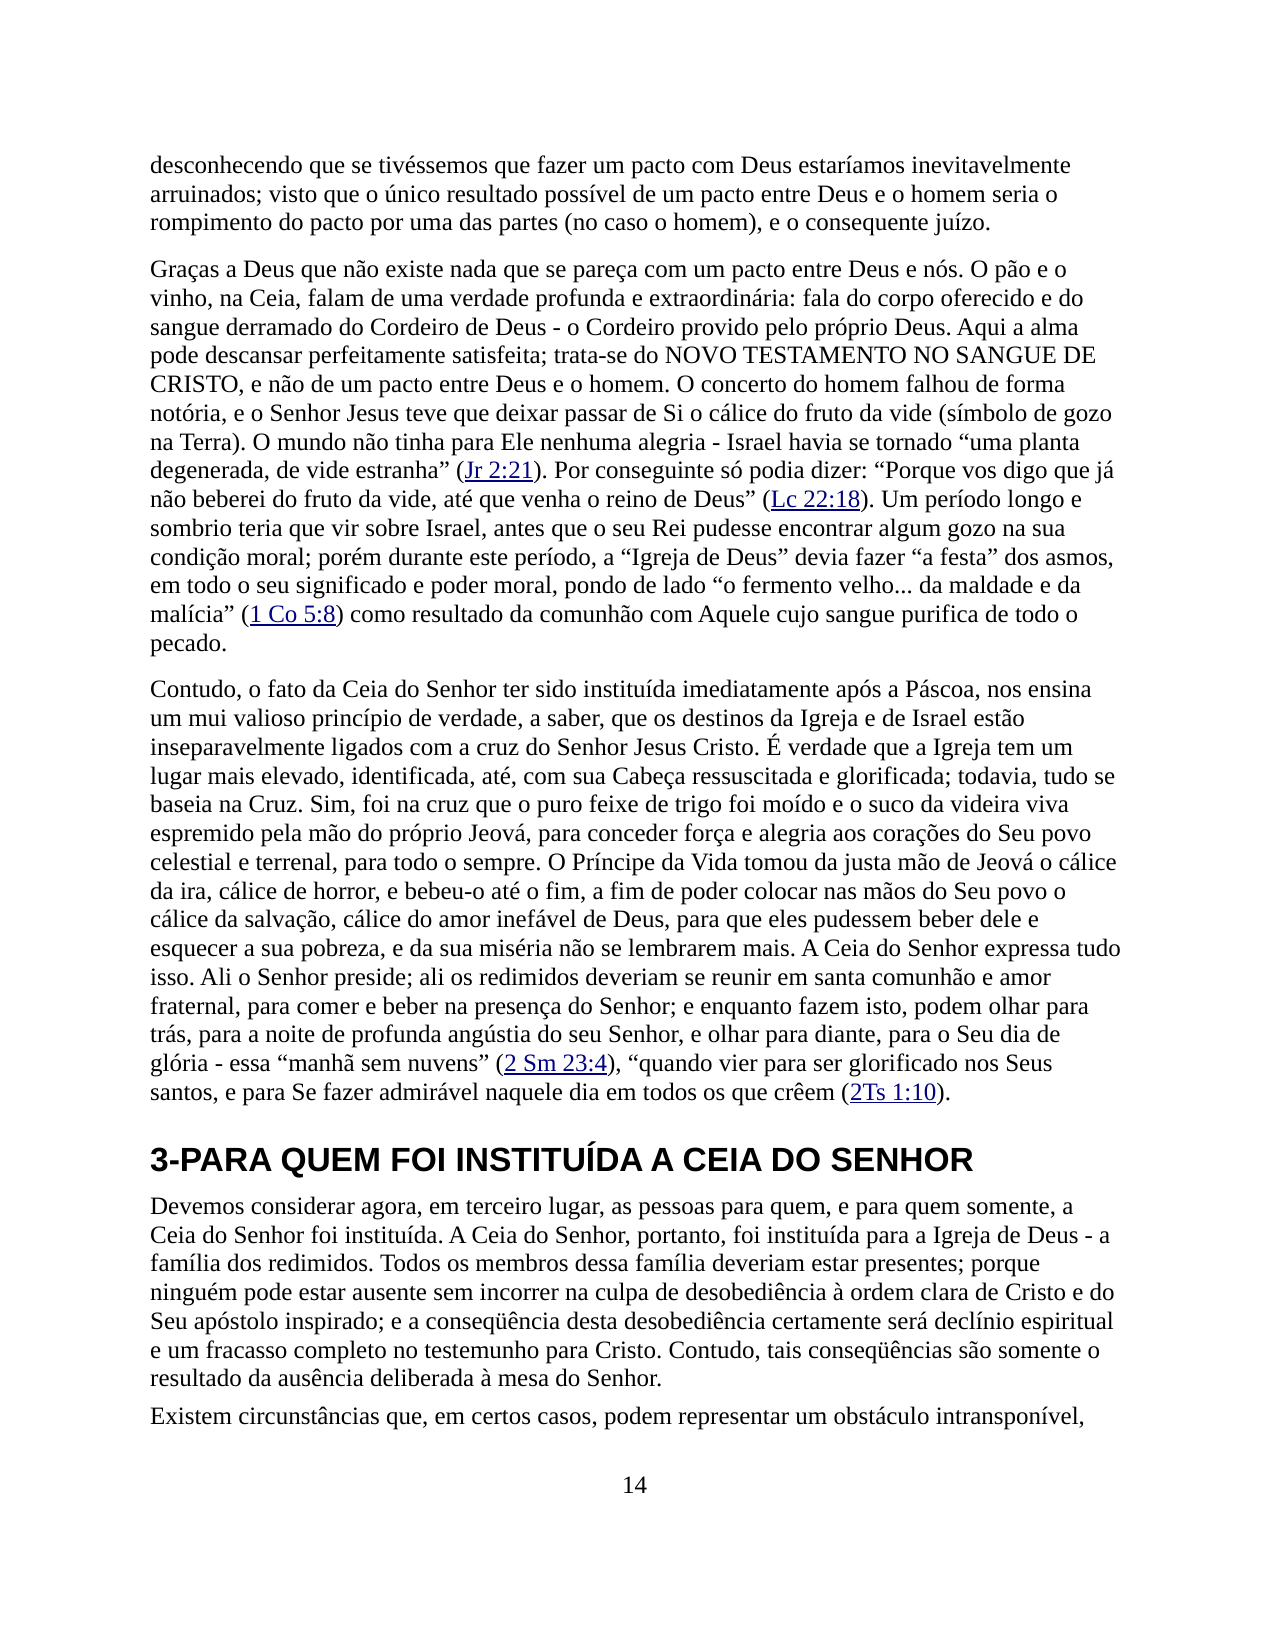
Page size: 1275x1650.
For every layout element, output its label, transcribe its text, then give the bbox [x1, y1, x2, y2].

subtitle 3-PARA QUEM FOI INSTITUÍDA A CEIA DO SENHOR [150, 1140, 1125, 1178]
text Contudo, o fato da Ceia do Senhor ter sido instituída imediatamente após a Páscoa, nos ensina um mui valioso princípio de verdade, a saber, que os destinos da Igreja e de Israel estão inseparavelmente ligados com a cruz do Senhor Jesus Cristo. É verdade que a Igreja tem um lugar mais elevado, identificada, até, com sua Cabeça ressuscitada e glorificada; todavia, tudo se baseia na Cruz. Sim, foi na cruz que o puro feixe de trigo foi moído e o suco da videira viva espremido pela mão do próprio Jeová, para conceder força e alegria aos corações do Seu povo celestial e terrenal, para todo o sempre. O Príncipe da Vida tomou da justa mão de Jeová o cálice da ira, cálice de horror, e bebeu-o até o fim, a fim de poder colocar nas mãos do Seu povo o cálice da salvação, cálice do amor inefável de Deus, para que eles pudessem beber dele e esquecer a sua pobreza, e da sua miséria não se lembrarem mais. A Ceia do Senhor expressa tudo isso. Ali o Senhor preside; ali os redimidos deveriam se reunir em santa comunhão e amor fraternal, para comer e beber na presença do Senhor; e enquanto fazem isto, podem olhar para trás, para a noite de profunda angústia do seu Senhor, e olhar para diante, para o Seu dia de glória - essa “manhã sem nuvens” (2 Sm 23:4), “quando vier para ser glorificado nos Seus santos, e para Se fazer admirável naquele dia em todos os que crêem (2Ts 1:10). [150, 674, 1125, 1106]
text Graças a Deus que não existe nada que se pareça com um pacto entre Deus e nós. O pão e o vinho, na Ceia, falam de uma verdade profunda e extraordinária: fala do corpo oferecido e do sangue derramado do Cordeiro de Deus - o Cordeiro provido pelo próprio Deus. Aqui a alma pode descansar perfeitamente satisfeita; trata-se do NOVO TESTAMENTO NO SANGUE DE CRISTO, e não de um pacto entre Deus e o homem. O concerto do homem falhou de forma notória, e o Senhor Jesus teve que deixar passar de Si o cálice do fruto da vide (símbolo de gozo na Terra). O mundo não tinha para Ele nenhuma alegria - Israel havia se tornado “uma planta degenerada, de vide estranha” (Jr 2:21). Por conseguinte só podia dizer: “Porque vos digo que já não beberei do fruto da vide, até que venha o reino de Deus” (Lc 22:18). Um período longo e sombrio teria que vir sobre Israel, antes que o seu Rei pudesse encontrar algum gozo na sua condição moral; porém durante este período, a “Igreja de Deus” devia fazer “a festa” dos asmos, em todo o seu significado e poder moral, pondo de lado “o fermento velho... da maldade e da malícia” (1 Co 5:8) como resultado da comunhão com Aquele cujo sangue purifica de todo o pecado. [150, 254, 1125, 657]
text Devemos considerar agora, em terceiro lugar, as pessoas para quem, e para quem somente, a Ceia do Senhor foi instituída. A Ceia do Senhor, portanto, foi instituída para a Igreja de Deus - a família dos redimidos. Todos os membros dessa família deveriam estar presentes; porque ninguém pode estar ausente sem incorrer na culpa de desobediência à ordem clara de Cristo e do Seu apóstolo inspirado; e a conseqüência desta desobediência certamente será declínio espiritual e um fracasso completo no testemunho para Cristo. Contudo, tais conseqüências são somente o resultado da ausência deliberada à mesa do Senhor. [150, 1191, 1125, 1392]
text desconhecendo que se tivéssemos que fazer um pacto com Deus estaríamos inevitavelmente arruinados; visto que o único resultado possível de um pacto entre Deus e o homem seria o rompimento do pacto por uma das partes (no caso o homem), e o consequente juízo. [150, 150, 1125, 236]
text Existem circunstâncias que, em certos casos, podem representar um obstáculo intransponível, [150, 1401, 1125, 1430]
